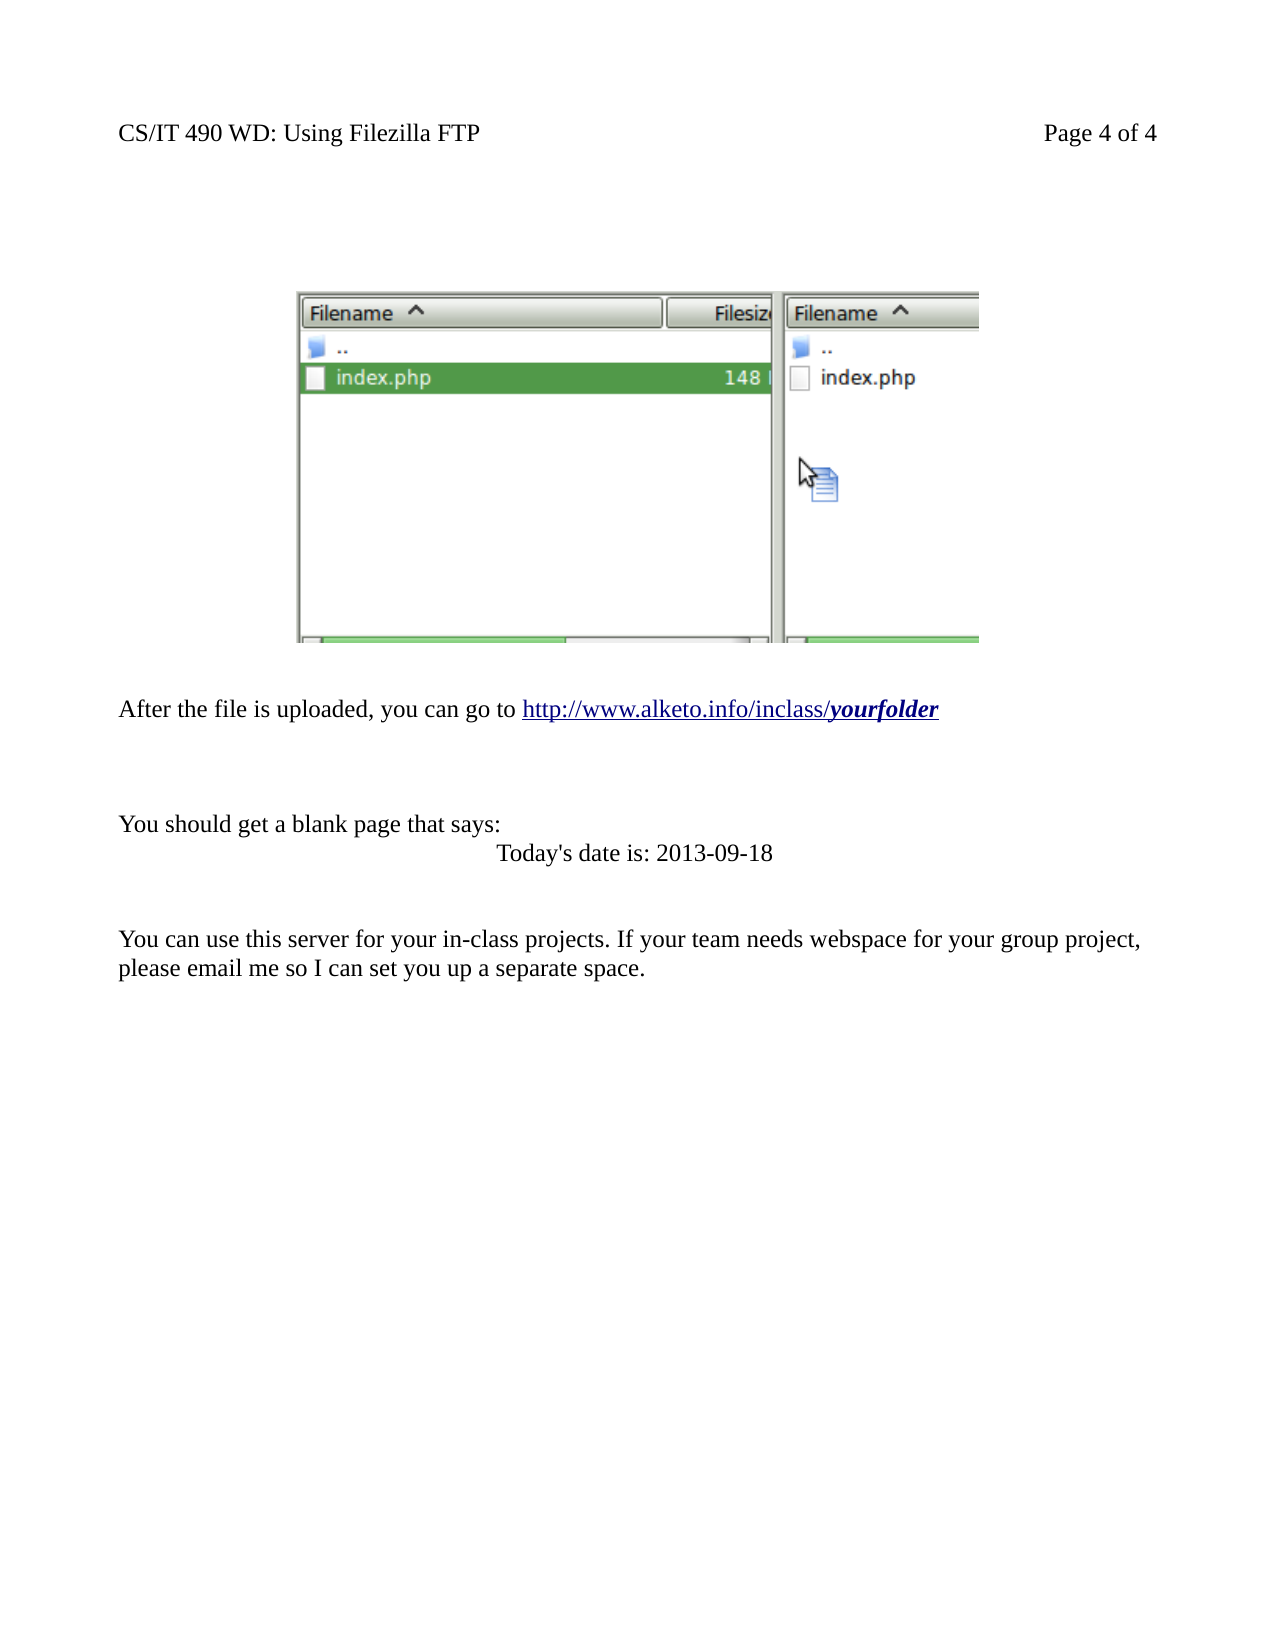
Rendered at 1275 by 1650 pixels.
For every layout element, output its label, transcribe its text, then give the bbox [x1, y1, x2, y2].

text You can use this server for your in-class projects. If your team needs webspace for your group project, please email me so I can set you up a separate space. [118, 924, 1157, 981]
text Today's date is: 2013-09-18 [118, 838, 1157, 866]
text After the file is uploaded, you can go to http://www.alketo.info/inclass/yourfolder [118, 694, 1157, 723]
picture [296, 291, 979, 643]
text You should get a blank page that says: [118, 809, 1157, 838]
